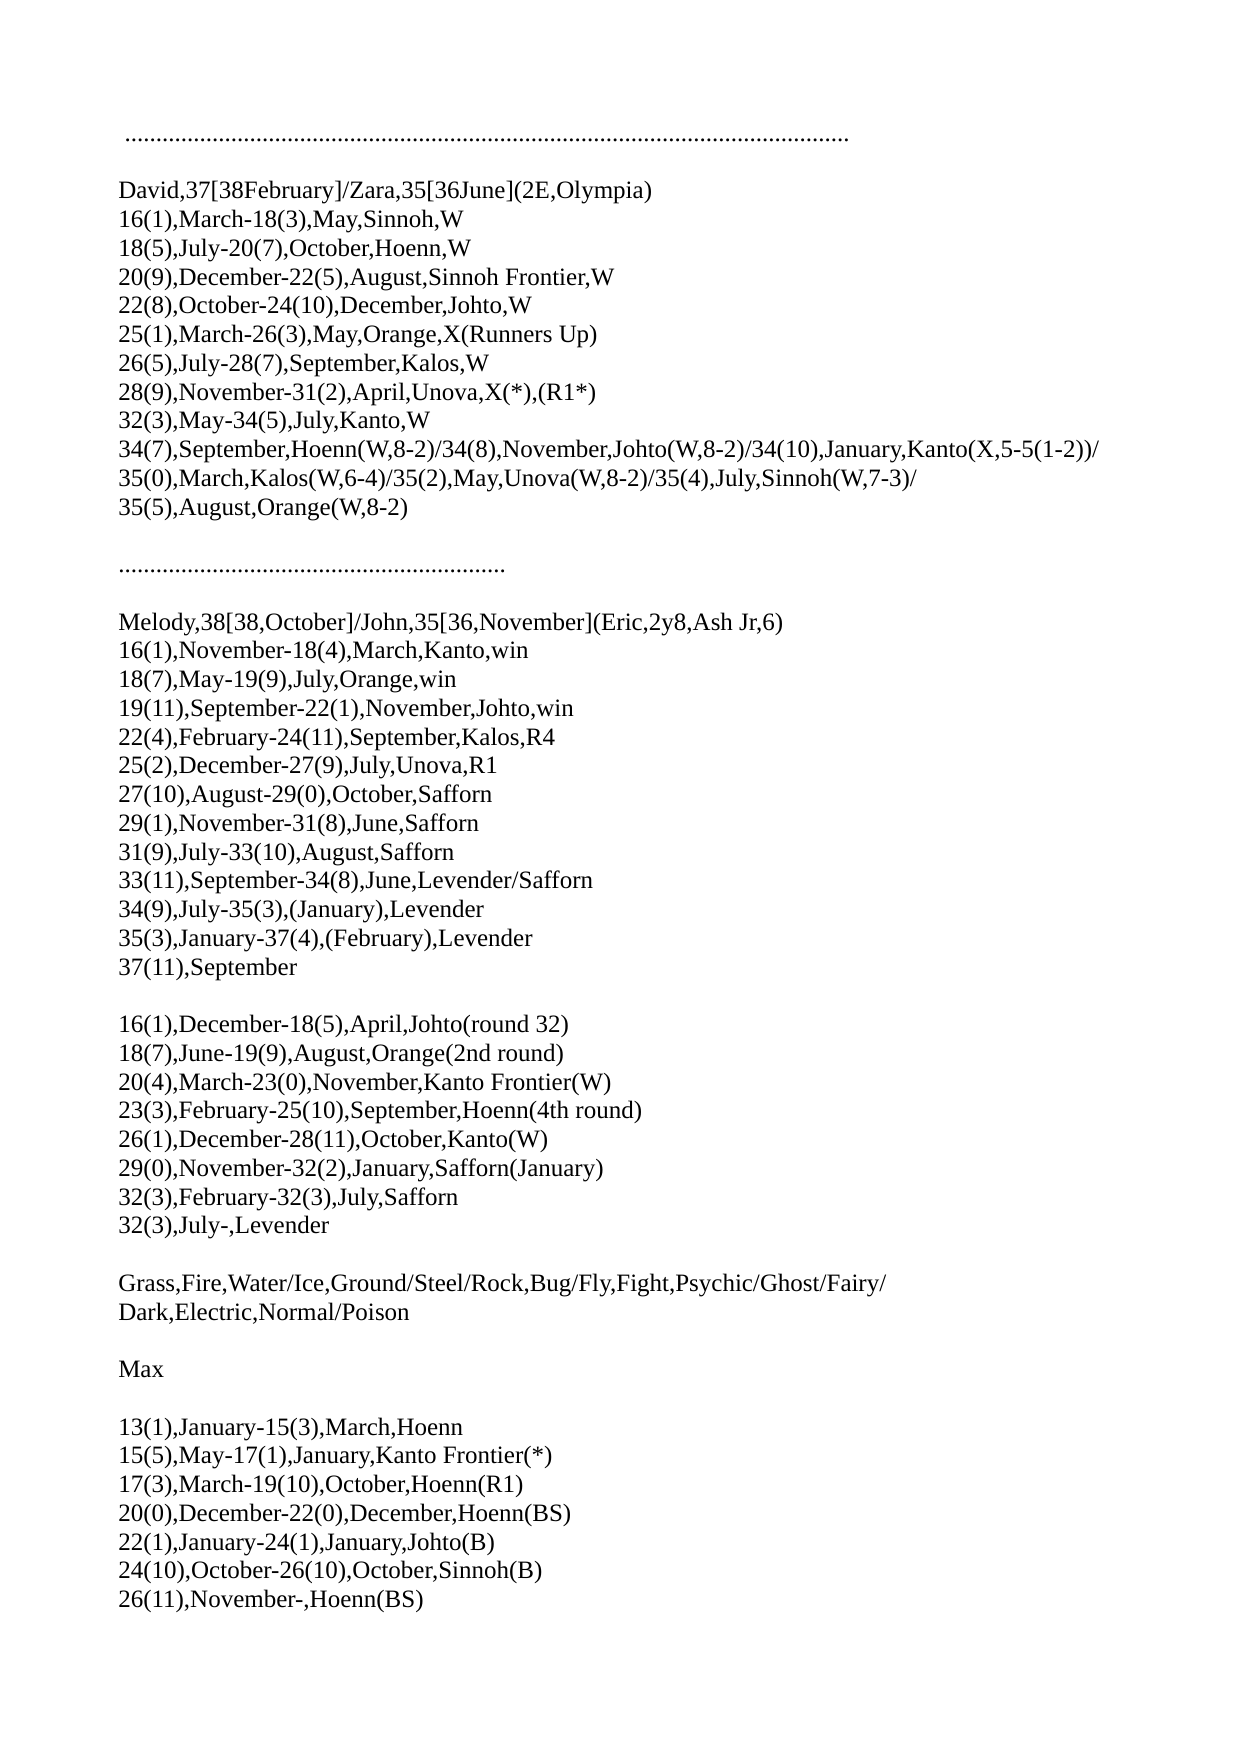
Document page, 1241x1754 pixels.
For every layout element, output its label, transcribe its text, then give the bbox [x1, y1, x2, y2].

text 16(1),December-18(5),April,Johto(round 32) [118, 1009, 1122, 1038]
text 20(0),December-22(0),December,Hoenn(BS) [118, 1498, 1122, 1527]
text 23(3),February-25(10),September,Hoenn(4th round) [118, 1096, 1122, 1124]
text 34(9),July-35(3),(January),Levender [118, 894, 1122, 923]
text 15(5),May-17(1),January,Kanto Frontier(*) [118, 1441, 1122, 1469]
text 26(1),December-28(11),October,Kanto(W) [118, 1124, 1122, 1153]
text 35(3),January-37(4),(February),Levender [118, 923, 1122, 952]
text 33(11),September-34(8),June,Levender/Safforn [118, 866, 1122, 894]
text 16(1),November-18(4),March,Kanto,win [118, 636, 1122, 664]
text 13(1),January-15(3),March,Hoenn [118, 1412, 1122, 1441]
text 20(9),December-22(5),August,Sinnoh Frontier,W [118, 262, 1122, 291]
text 18(7),June-19(9),August,Orange(2nd round) [118, 1038, 1122, 1067]
text 19(11),September-22(1),November,Johto,win [118, 693, 1122, 722]
text 18(5),July-20(7),October,Hoenn,W [118, 233, 1122, 262]
text 27(10),August-29(0),October,Safforn [118, 779, 1122, 808]
text 31(9),July-33(10),August,Safforn [118, 837, 1122, 866]
text David,37[38February]/Zara,35[36June](2E,Olympia) [118, 176, 1122, 204]
text .................................................................................................................... [118, 118, 1122, 147]
text 16(1),March-18(3),May,Sinnoh,W [118, 204, 1122, 233]
text 22(8),October-24(10),December,Johto,W [118, 291, 1122, 319]
text 29(1),November-31(8),June,Safforn [118, 808, 1122, 837]
text 28(9),November-31(2),April,Unova,X(*),(R1*) [118, 377, 1122, 406]
text 20(4),March-23(0),November,Kanto Frontier(W) [118, 1067, 1122, 1096]
text 34(7),September,Hoenn(W,8-2)/34(8),November,Johto(W,8-2)/34(10),January,Kanto(X,5-5(1-2))/35(0),March,Kalos(W,6-4)/35(2),May,Unova(W,8-2)/35(4),July,Sinnoh(W,7-3)/35(5),August,Orange(W,8-2) [118, 434, 1122, 521]
text 22(1),January-24(1),January,Johto(B) [118, 1527, 1122, 1556]
text 32(3),July-,Levender [118, 1211, 1122, 1239]
text 18(7),May-19(9),July,Orange,win [118, 664, 1122, 693]
text 22(4),February-24(11),September,Kalos,R4 [118, 722, 1122, 751]
text Max [118, 1354, 1122, 1383]
text 32(3),May-34(5),July,Kanto,W [118, 406, 1122, 434]
text 25(1),March-26(3),May,Orange,X(Runners Up) [118, 319, 1122, 348]
text Grass,Fire,Water/Ice,Ground/Steel/Rock,Bug/Fly,Fight,Psychic/Ghost/Fairy/Dark,Electric,Normal/Poison [118, 1268, 1122, 1326]
text 37(11),September [118, 952, 1122, 981]
text .............................................................. [118, 549, 1122, 578]
text 17(3),March-19(10),October,Hoenn(R1) [118, 1469, 1122, 1498]
text 26(11),November-,Hoenn(BS) [118, 1584, 1122, 1613]
text 29(0),November-32(2),January,Safforn(January) [118, 1153, 1122, 1182]
text 32(3),February-32(3),July,Safforn [118, 1182, 1122, 1211]
text 24(10),October-26(10),October,Sinnoh(B) [118, 1556, 1122, 1584]
text 25(2),December-27(9),July,Unova,R1 [118, 751, 1122, 779]
text 26(5),July-28(7),September,Kalos,W [118, 348, 1122, 377]
text Melody,38[38,October]/John,35[36,November](Eric,2y8,Ash Jr,6) [118, 607, 1122, 636]
